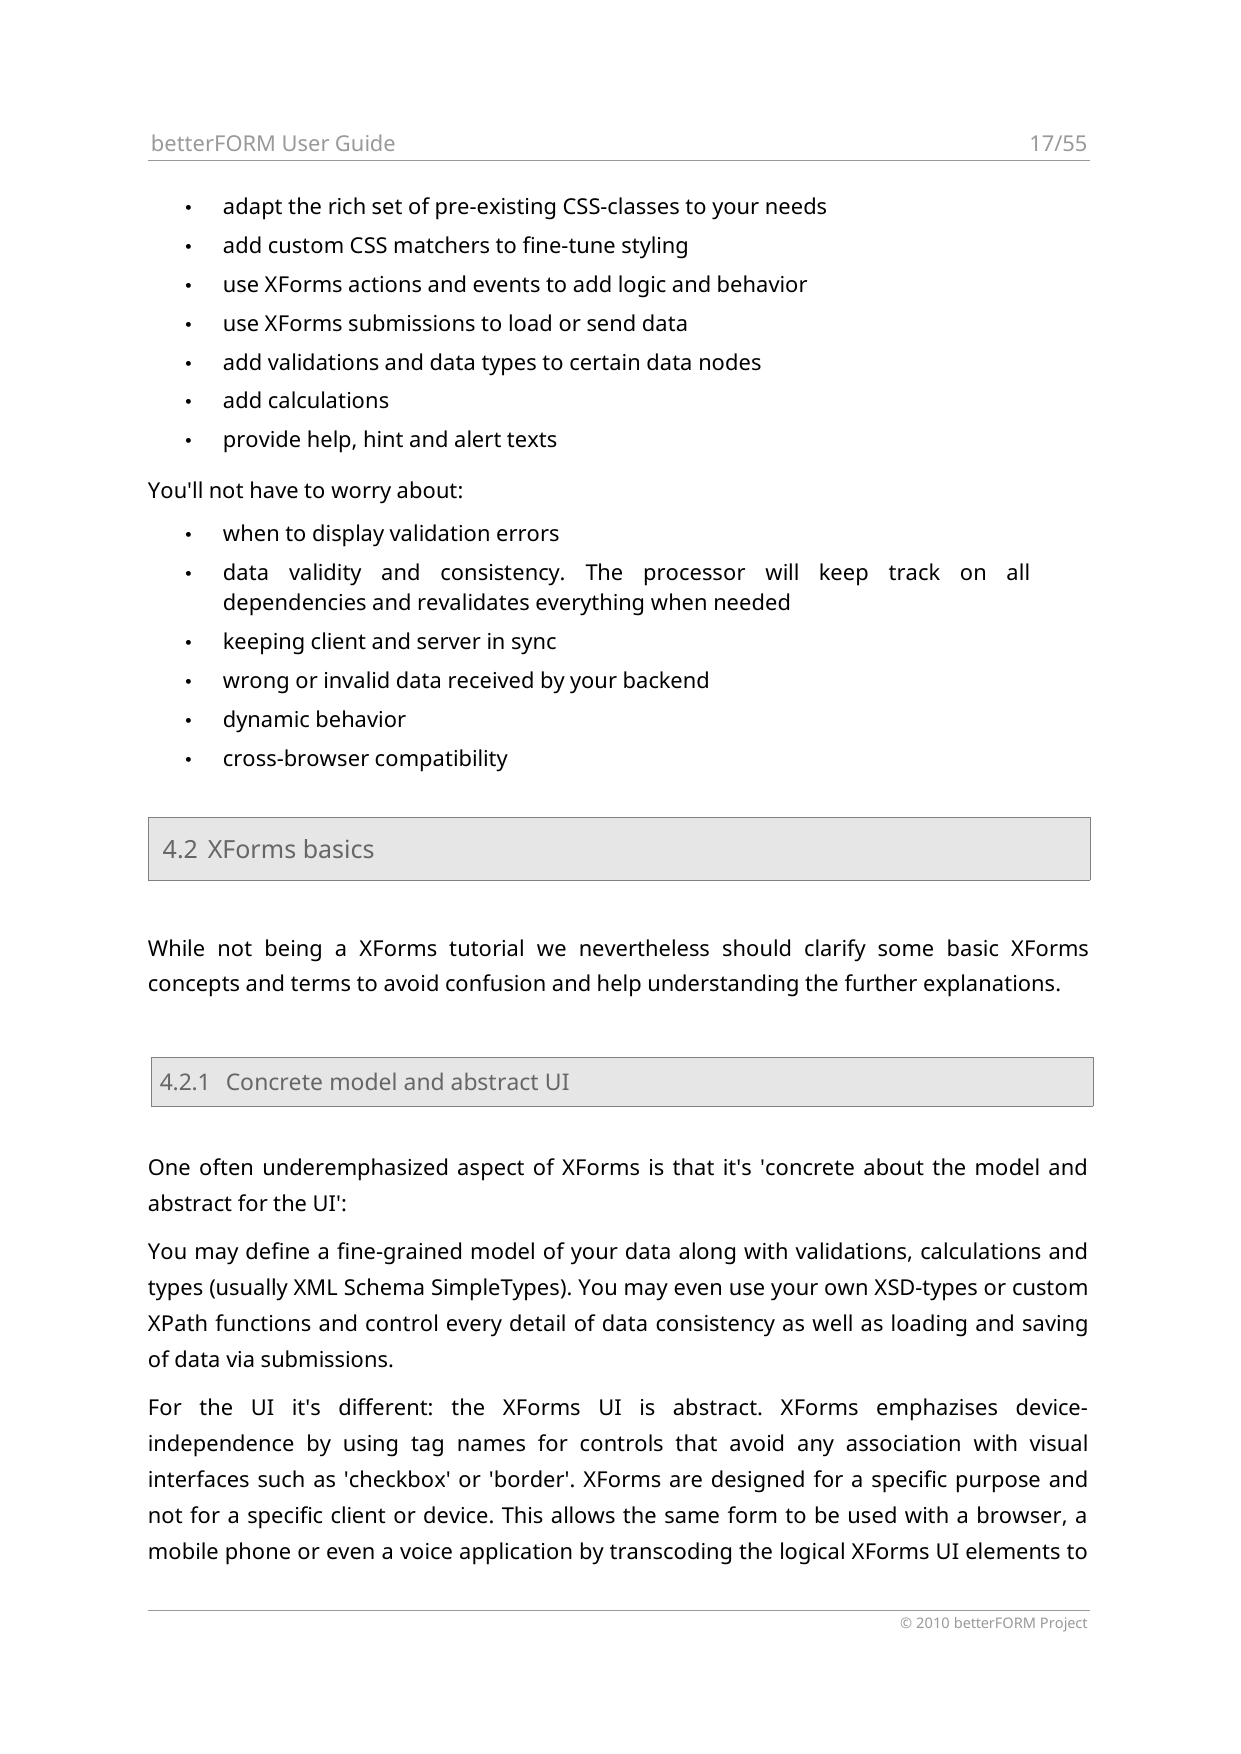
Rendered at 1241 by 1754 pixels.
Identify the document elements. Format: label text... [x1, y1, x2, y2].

text While not being a XForms tutorial we nevertheless should clarify some basic XForms concepts and terms to avoid confusion and help understanding the further explanations. [148, 932, 1090, 998]
list data validity and consistency. The processor will keep track on all dependencies and revalidates everything when needed [185, 557, 1032, 617]
list provide help, hint and alert texts [185, 424, 1032, 454]
subtitle XForms basics [149, 818, 1090, 880]
list keeping client and server in sync [185, 626, 1032, 656]
list use XForms actions and events to add logic and behavior [185, 268, 1032, 298]
list cross-browser compatibility [185, 742, 1032, 772]
list add calculations [185, 385, 1032, 415]
text You'll not have to worry about: [148, 475, 1090, 505]
list use XForms submissions to load or send data [185, 307, 1032, 337]
text For the UI it's different: the XForms UI is abstract. XForms emphazises device-independence by using tag names for controls that avoid any association with visual interfaces such as 'checkbox' or 'border'. XForms are designed for a specific purpose and not for a specific client or device. This allows the same form to be used with a browser, a mobile phone or even a voice application by transcoding the logical XForms UI elements to [148, 1392, 1090, 1566]
list wrong or invalid data received by your backend [185, 664, 1032, 694]
text One often underemphasized aspect of XForms is that it's 'concrete about the model and abstract for the UI': [148, 1152, 1090, 1217]
text You may define a fine-grained model of your data along with validations, calculations and types (usually XML Schema SimpleTypes). You may even use your own XSD-types or custom XPath functions and control every detail of data consistency as well as loading and saving of data via submissions. [148, 1236, 1090, 1374]
list add custom CSS matchers to fine-tune styling [185, 229, 1032, 259]
list dynamic behavior [185, 703, 1032, 733]
list adapt the rich set of pre-existing CSS-classes to your needs [185, 191, 1032, 221]
subtitle Concrete model and abstract UI [152, 1058, 1093, 1106]
list when to display validation errors [185, 518, 1032, 548]
list add validations and data types to certain data nodes [185, 346, 1032, 376]
